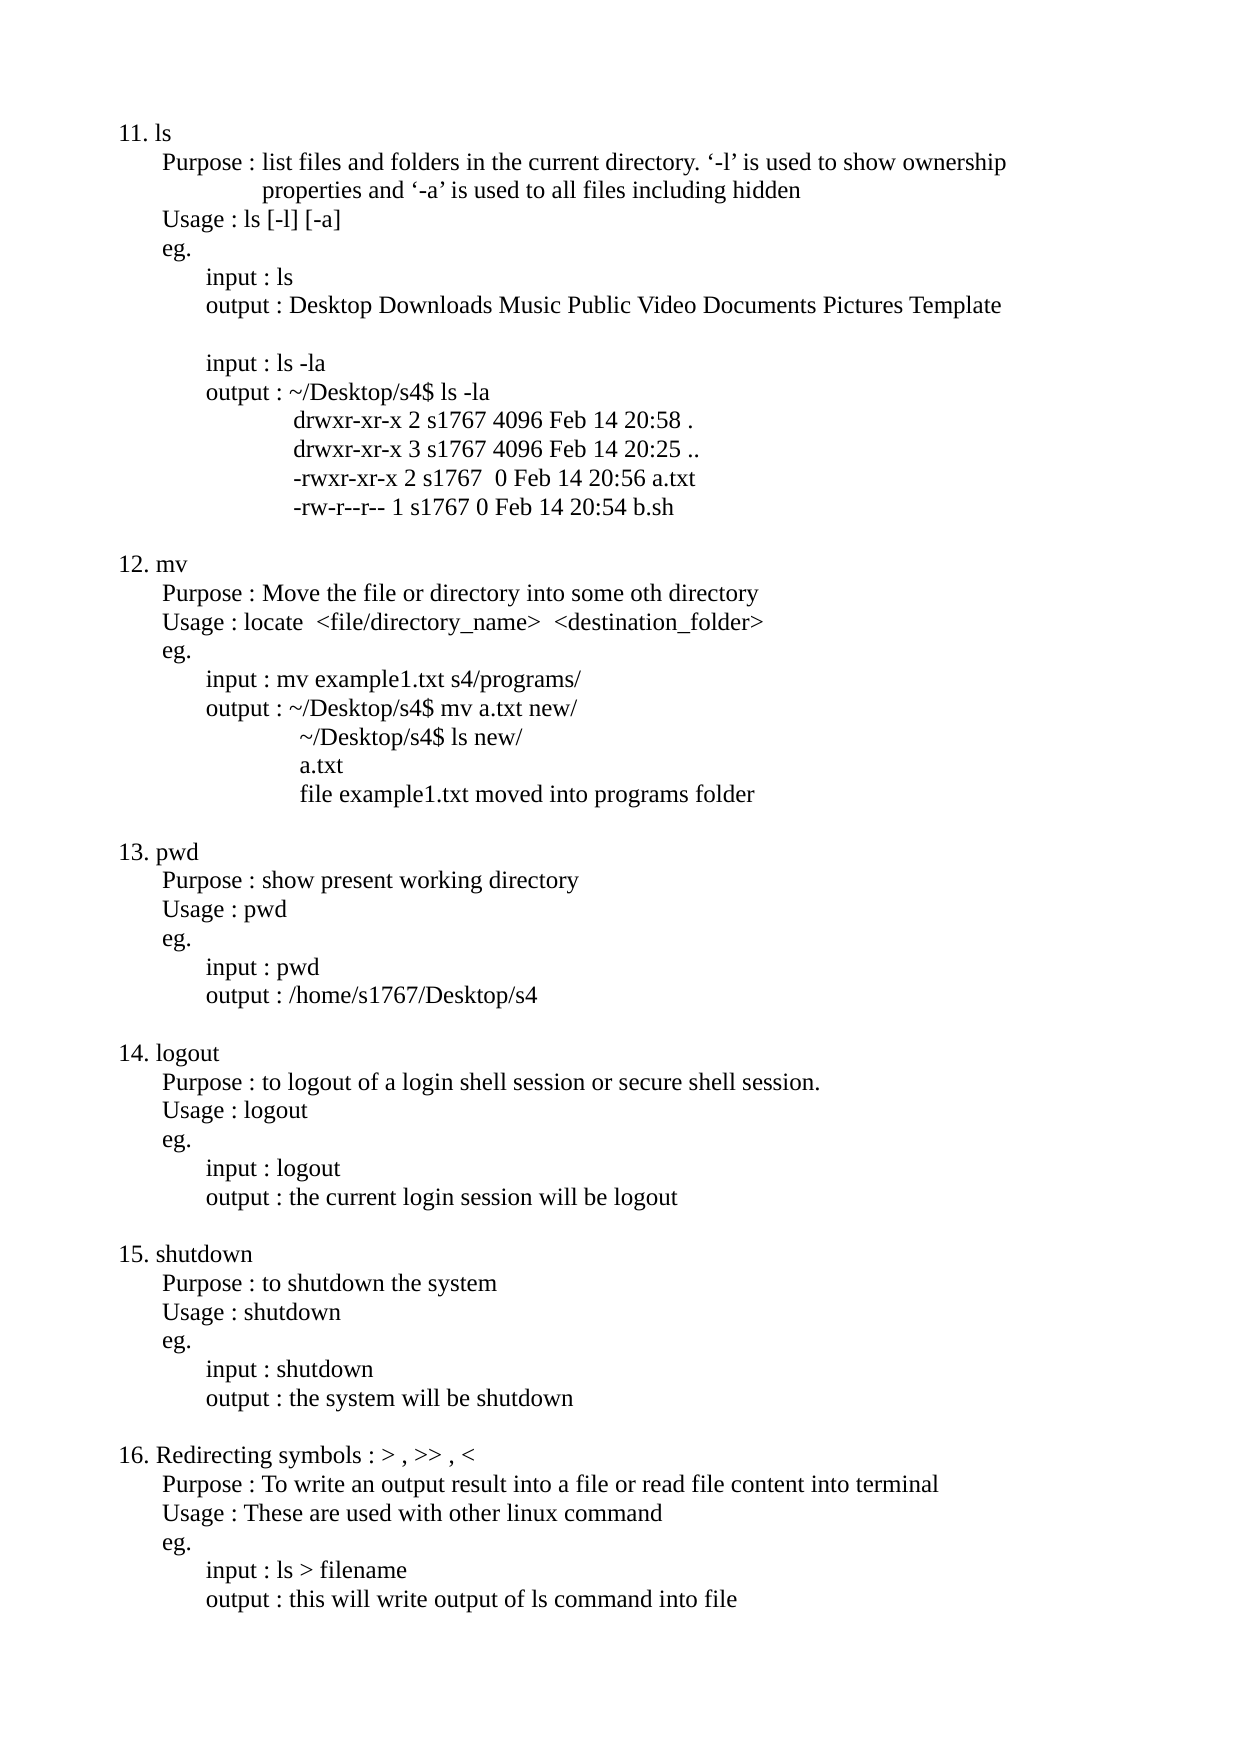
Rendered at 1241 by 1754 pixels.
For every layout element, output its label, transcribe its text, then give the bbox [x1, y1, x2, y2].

text eg. [118, 1326, 1122, 1354]
text output : the current login session will be logout [118, 1182, 1122, 1211]
text input : logout [118, 1153, 1122, 1182]
text Purpose : to shutdown the system [118, 1268, 1122, 1297]
text Usage : logout [118, 1096, 1122, 1124]
text input : shutdown [118, 1354, 1122, 1383]
text drwxr-xr-x 3 s1767 4096 Feb 14 20:25 .. [118, 434, 1122, 463]
text output : ~/Desktop/s4$ ls -la [118, 377, 1122, 406]
text output : ~/Desktop/s4$ mv a.txt new/ [118, 693, 1122, 722]
text file example1.txt moved into programs folder [118, 779, 1122, 808]
text input : ls [118, 262, 1122, 291]
text a.txt [118, 751, 1122, 779]
text input : ls > filename [118, 1556, 1122, 1584]
text 12. mv [118, 549, 1122, 578]
text input : pwd [118, 952, 1122, 981]
text Usage : pwd [118, 894, 1122, 923]
text 14. logout [118, 1038, 1122, 1067]
text eg. [118, 233, 1122, 262]
text input : ls -la [118, 348, 1122, 377]
text Usage : shutdown [118, 1297, 1122, 1326]
text Usage : locate <file/directory_name> <destination_folder> [118, 607, 1122, 636]
text -rwxr-xr-x 2 s1767 0 Feb 14 20:56 a.txt [118, 463, 1122, 492]
text output : this will write output of ls command into file [118, 1584, 1122, 1613]
text output : Desktop Downloads Music Public Video Documents Pictures Template [118, 291, 1122, 319]
text drwxr-xr-x 2 s1767 4096 Feb 14 20:58 . [118, 406, 1122, 434]
text -rw-r--r-- 1 s1767 0 Feb 14 20:54 b.sh [118, 492, 1122, 521]
text eg. [118, 1527, 1122, 1556]
text eg. [118, 923, 1122, 952]
text Usage : These are used with other linux command [118, 1498, 1122, 1527]
text Usage : ls [-l] [-a] [118, 204, 1122, 233]
text 16. Redirecting symbols : > , >> , < [118, 1441, 1122, 1469]
text output : /home/s1767/Desktop/s4 [118, 981, 1122, 1009]
text Purpose : Move the file or directory into some oth directory [118, 578, 1122, 607]
text output : the system will be shutdown [118, 1383, 1122, 1412]
text eg. [118, 1124, 1122, 1153]
text 11. ls [118, 118, 1122, 147]
text input : mv example1.txt s4/programs/ [118, 664, 1122, 693]
text 15. shutdown [118, 1239, 1122, 1268]
text ~/Desktop/s4$ ls new/ [118, 722, 1122, 751]
text Purpose : to logout of a login shell session or secure shell session. [118, 1067, 1122, 1096]
text eg. [118, 636, 1122, 664]
text Purpose : show present working directory [118, 866, 1122, 894]
text 13. pwd [118, 837, 1122, 866]
text Purpose : list files and folders in the current directory. ‘-l’ is used to show ownership properties and ‘-a’ is used to all files including hidden [118, 147, 1122, 204]
text Purpose : To write an output result into a file or read file content into terminal [118, 1469, 1122, 1498]
